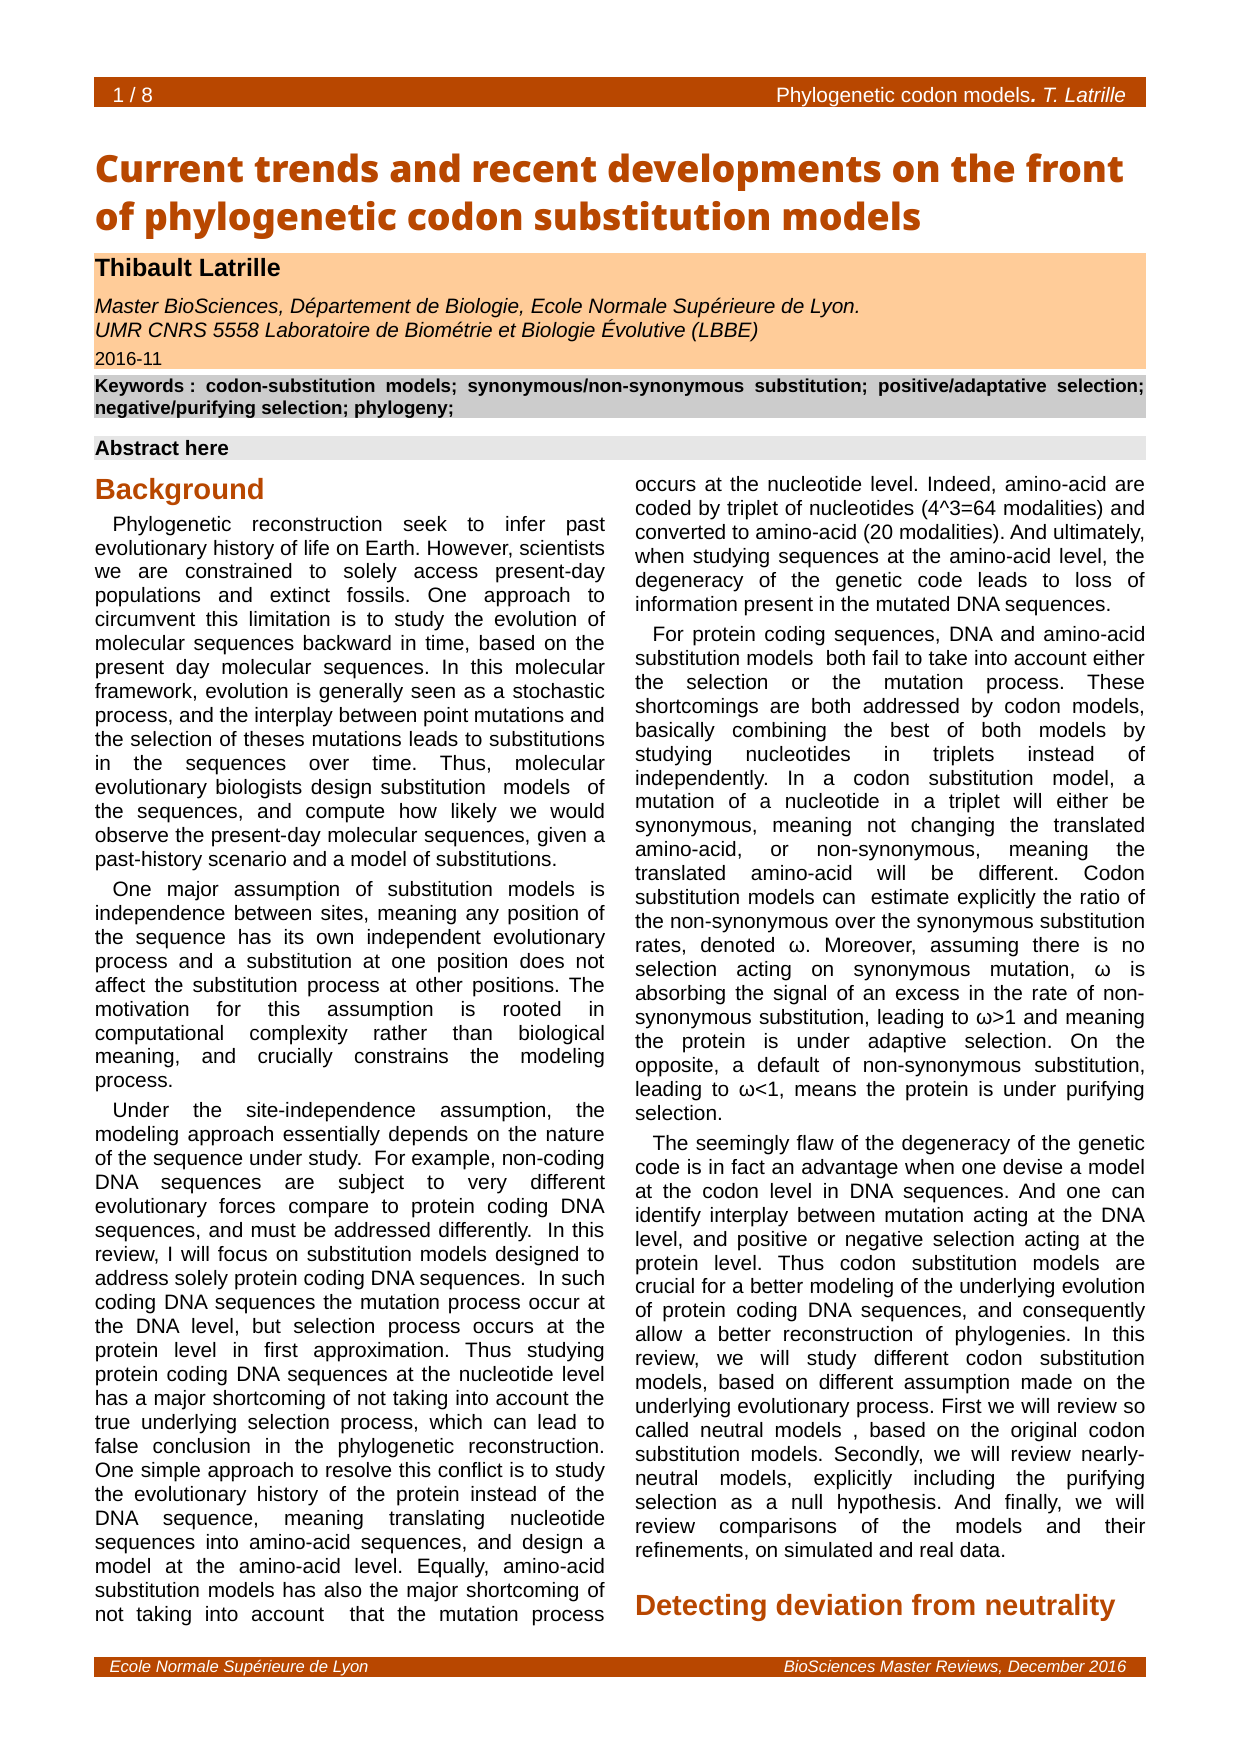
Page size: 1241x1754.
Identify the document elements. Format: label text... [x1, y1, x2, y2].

text Current trends and recent developments on the front of phylogenetic codon substitution models [94, 142, 1146, 242]
text Master BioSciences, Département de Biologie, Ecole Normale Supérieure de Lyon. [94, 294, 1146, 318]
text Phylogenetic reconstruction seek to infer past evolutionary history of life on Earth. However, scientists we are constrained to solely access present-day populations and extinct fossils. One approach to circumvent this limitation is to study the evolution of molecular sequences backward in time, based on the present day molecular sequences. In this molecular framework, evolution is generally seen as a stochastic process, and the interplay between point mutations and the selection of theses mutations leads to substitutions in the sequences over time. Thus, molecular evolutionary biologists design substitution models of the sequences, and compute how likely we would observe the present-day molecular sequences, given a past-history scenario and a model of substitutions. [94, 511, 605, 871]
text Abstract here [94, 436, 1146, 460]
text Under the site-independence assumption, the modeling approach essentially depends on the nature of the sequence under study. For example, non-coding DNA sequences are subject to very different evolutionary forces compare to protein coding DNA sequences, and must be addressed differently. In this review, I will focus on substitution models designed to address solely protein coding DNA sequences. In such coding DNA sequences the mutation process occur at the DNA level, but selection process occurs at the protein level in first approximation. Thus studying protein coding DNA sequences at the nucleotide level has a major shortcoming of not taking into account the true underlying selection process, which can lead to false conclusion in the phylogenetic reconstruction. One simple approach to resolve this conflict is to study the evolutionary history of the protein instead of the DNA sequence, meaning translating nucleotide sequences into amino-acid sequences, and design a model at the amino-acid level. Equally, amino-acid substitution models has also the major shortcoming of not taking into account that the mutation process [94, 1098, 605, 1625]
text 2016-11 [94, 348, 1146, 369]
text For protein coding sequences, DNA and amino-acid substitution models both fail to take into account either the selection or the mutation process. These shortcomings are both addressed by codon models, basically combining the best of both models by studying nucleotides in triplets instead of independently. In a codon substitution model, a mutation of a nucleotide in a triplet will either be synonymous, meaning not changing the translated amino-acid, or non-synonymous, meaning the translated amino-acid will be different. Codon substitution models can estimate explicitly the ratio of the non-synonymous over the synonymous substitution rates, denoted ω. Moreover, assuming there is no selection acting on synonymous mutation, ω is absorbing the signal of an excess in the rate of non-synonymous substitution, leading to ω>1 and meaning the protein is under adaptive selection. On the opposite, a default of non-synonymous substitution, leading to ω<1, means the protein is under purifying selection. [635, 622, 1146, 1125]
text Thibault Latrille [94, 253, 1146, 282]
text Keywords : codon-substitution models; synonymous/non-synonymous substitution; positive/adaptative selection; negative/purifying selection; phylogeny; [94, 375, 1146, 418]
text UMR CNRS 5558 Laboratoire de Biométrie et Biologie Évolutive (LBBE) [94, 318, 1146, 342]
text The seemingly flaw of the degeneracy of the genetic code is in fact an advantage when one devise a model at the codon level in DNA sequences. And one can identify interplay between mutation acting at the DNA level, and positive or negative selection acting at the protein level. Thus codon substitution models are crucial for a better modeling of the underlying evolution of protein coding DNA sequences, and consequently allow a better reconstruction of phylogenies. In this review, we will study different codon substitution models, based on different assumption made on the underlying evolutionary process. First we will review so called neutral models , based on the original codon substitution models. Secondly, we will review nearly-neutral models, explicitly including the purifying selection as a null hypothesis. And finally, we will review comparisons of the models and their refinements, on simulated and real data. [635, 1131, 1146, 1562]
text One major assumption of substitution models is independence between sites, meaning any position of the sequence has its own independent evolutionary process and a substitution at one position does not affect the substitution process at other positions. The motivation for this assumption is rooted in computational complexity rather than biological meaning, and crucially constrains the modeling process. [94, 877, 605, 1092]
text occurs at the nucleotide level. Indeed, amino-acid are coded by triplet of nucleotides (4^3=64 modalities) and converted to amino-acid (20 modalities). And ultimately, when studying sequences at the amino-acid level, the degeneracy of the genetic code leads to loss of information present in the mutated DNA sequences. [635, 460, 1146, 616]
subtitle Detecting deviation from neutrality [635, 1588, 1146, 1622]
subtitle Background [94, 460, 605, 505]
